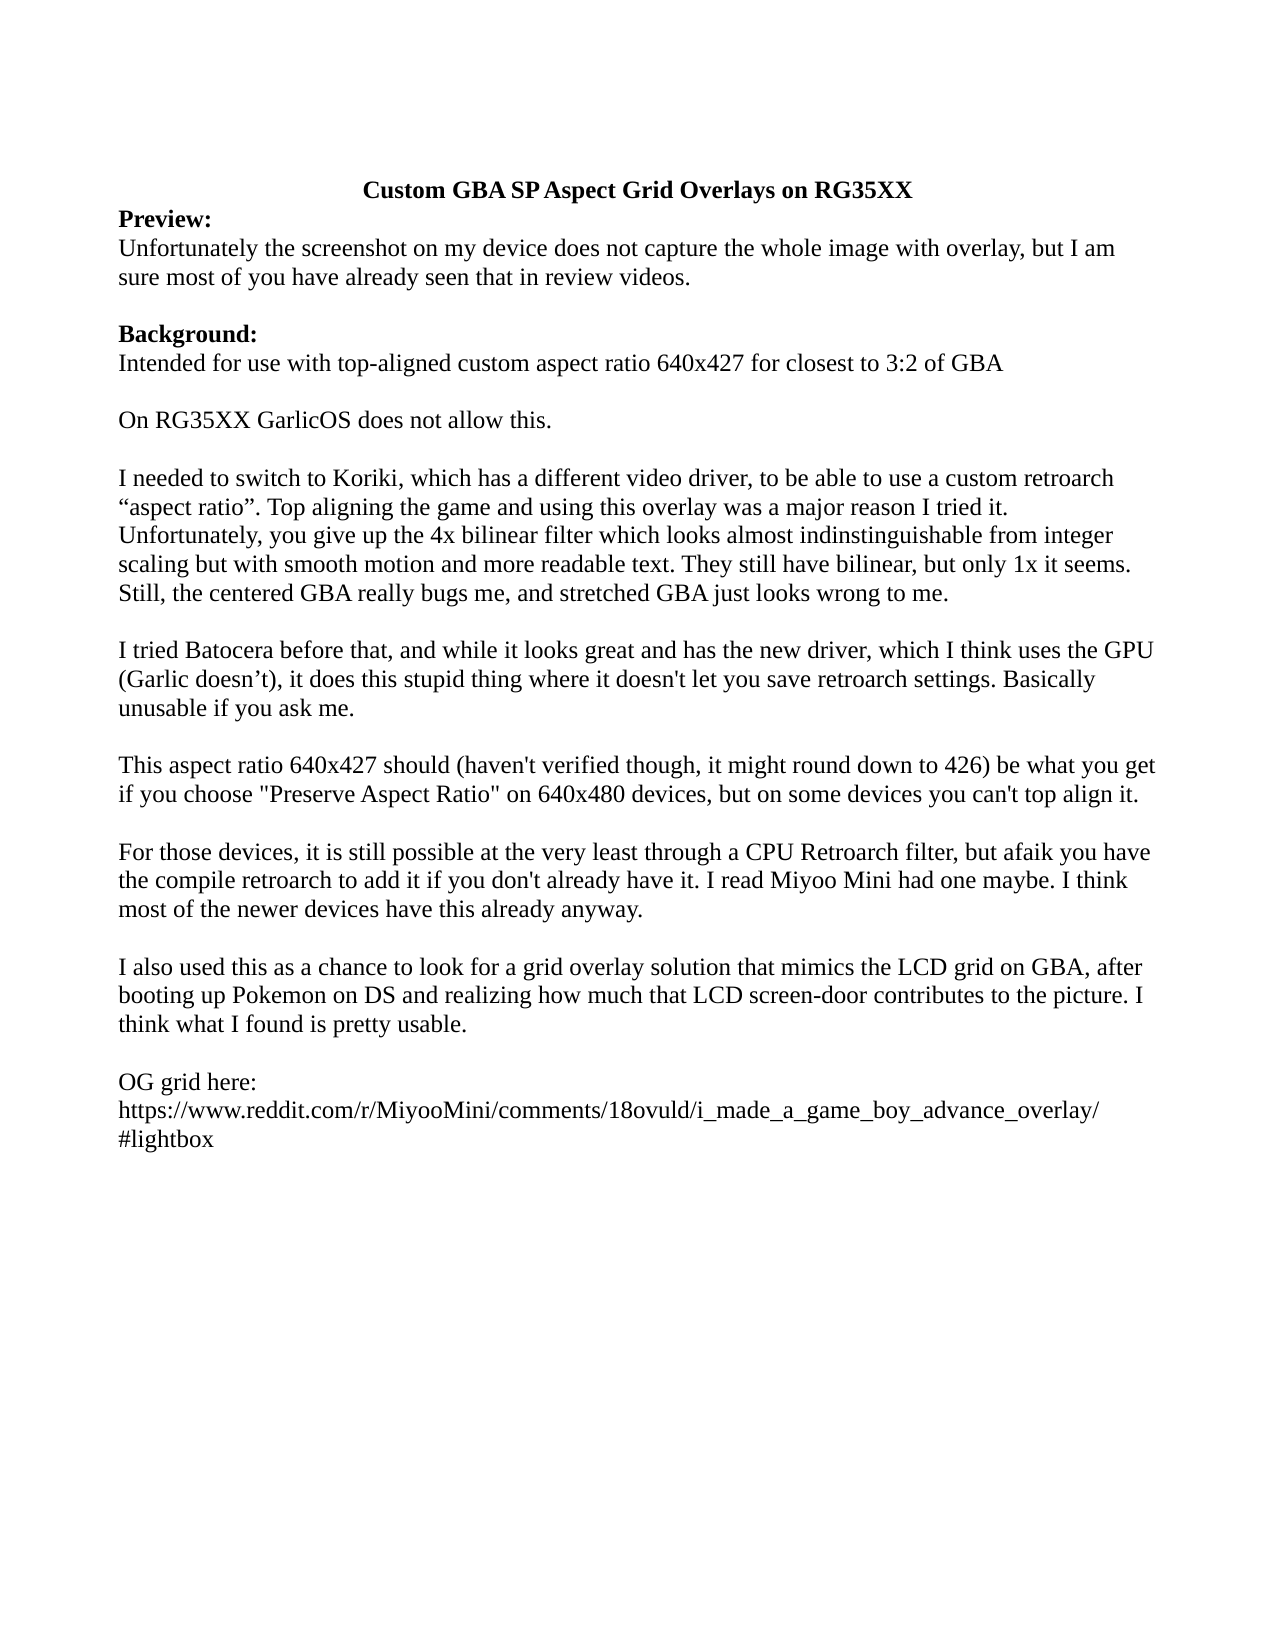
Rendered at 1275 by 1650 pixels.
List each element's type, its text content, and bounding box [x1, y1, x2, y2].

text https://www.reddit.com/r/MiyooMini/comments/18ovuld/i_made_a_game_boy_advance_overlay/#lightbox [118, 1096, 1157, 1153]
text I needed to switch to Koriki, which has a different video driver, to be able to use a custom retroarch “aspect ratio”. Top aligning the game and using this overlay was a major reason I tried it. Unfortunately, you give up the 4x bilinear filter which looks almost indinstinguishable from integer scaling but with smooth motion and more readable text. They still have bilinear, but only 1x it seems. Still, the centered GBA really bugs me, and stretched GBA just looks wrong to me. [118, 463, 1157, 607]
text This aspect ratio 640x427 should (haven't verified though, it might round down to 426) be what you get if you choose "Preserve Aspect Ratio" on 640x480 devices, but on some devices you can't top align it. [118, 751, 1157, 808]
text For those devices, it is still possible at the very least through a CPU Retroarch filter, but afaik you have the compile retroarch to add it if you don't already have it. I read Miyoo Mini had one maybe. I think most of the newer devices have this already anyway. [118, 837, 1157, 923]
text I also used this as a chance to look for a grid overlay solution that mimics the LCD grid on GBA, after booting up Pokemon on DS and realizing how much that LCD screen-door contributes to the picture. I think what I found is pretty usable. [118, 952, 1157, 1038]
text Intended for use with top-aligned custom aspect ratio 640x427 for closest to 3:2 of GBA [118, 348, 1157, 377]
text OG grid here: [118, 1067, 1157, 1096]
text Unfortunately the screenshot on my device does not capture the whole image with overlay, but I am sure most of you have already seen that in review videos. [118, 233, 1157, 291]
text Preview: [118, 204, 1157, 233]
text On RG35XX GarlicOS does not allow this. [118, 406, 1157, 434]
text Background: [118, 319, 1157, 348]
text Custom GBA SP Aspect Grid Overlays on RG35XX [118, 176, 1157, 204]
text I tried Batocera before that, and while it looks great and has the new driver, which I think uses the GPU (Garlic doesn’t), it does this stupid thing where it doesn't let you save retroarch settings. Basically unusable if you ask me. [118, 636, 1157, 722]
